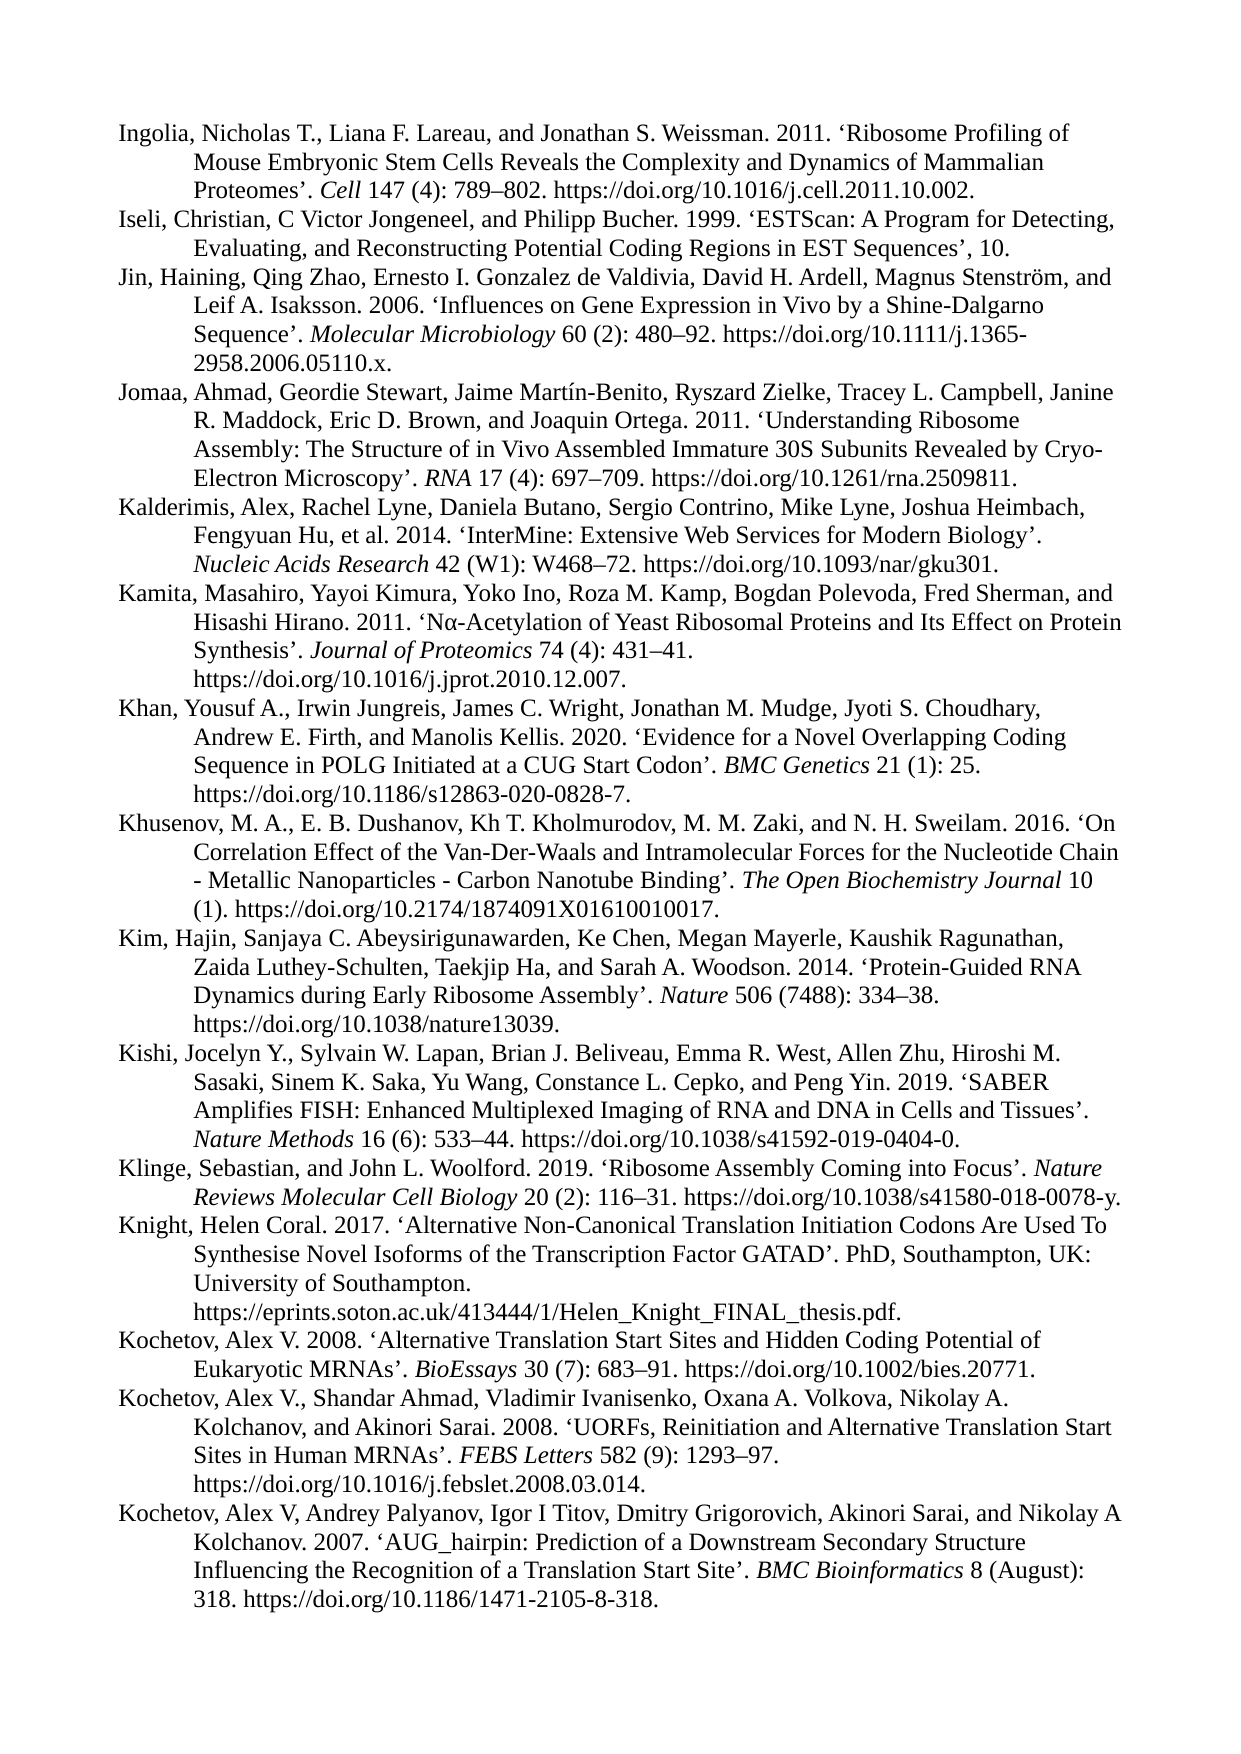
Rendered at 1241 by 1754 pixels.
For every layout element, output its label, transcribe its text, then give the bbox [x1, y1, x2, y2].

text Klinge, Sebastian, and John L. Woolford. 2019. ‘Ribosome Assembly Coming into Focus’. Nature Reviews Molecular Cell Biology 20 (2): 116–31. https://doi.org/10.1038/s41580-018-0078-y. [118, 1153, 1122, 1211]
text Jin, Haining, Qing Zhao, Ernesto I. Gonzalez de Valdivia, David H. Ardell, Magnus Stenström, and Leif A. Isaksson. 2006. ‘Influences on Gene Expression in Vivo by a Shine-Dalgarno Sequence’. Molecular Microbiology 60 (2): 480–92. https://doi.org/10.1111/j.1365-2958.2006.05110.x. [118, 262, 1122, 377]
text Iseli, Christian, C Victor Jongeneel, and Philipp Bucher. 1999. ‘ESTScan: A Program for Detecting, Evaluating, and Reconstructing Potential Coding Regions in EST Sequences’, 10. [118, 204, 1122, 262]
text Khusenov, M. A., E. B. Dushanov, Kh T. Kholmurodov, M. M. Zaki, and N. H. Sweilam. 2016. ‘On Correlation Effect of the Van-Der-Waals and Intramolecular Forces for the Nucleotide Chain - Metallic Nanoparticles - Carbon Nanotube Binding’. The Open Biochemistry Journal 10 (1). https://doi.org/10.2174/1874091X01610010017. [118, 808, 1122, 923]
text Kishi, Jocelyn Y., Sylvain W. Lapan, Brian J. Beliveau, Emma R. West, Allen Zhu, Hiroshi M. Sasaki, Sinem K. Saka, Yu Wang, Constance L. Cepko, and Peng Yin. 2019. ‘SABER Amplifies FISH: Enhanced Multiplexed Imaging of RNA and DNA in Cells and Tissues’. Nature Methods 16 (6): 533–44. https://doi.org/10.1038/s41592-019-0404-0. [118, 1038, 1122, 1153]
text Kim, Hajin, Sanjaya C. Abeysirigunawarden, Ke Chen, Megan Mayerle, Kaushik Ragunathan, Zaida Luthey-Schulten, Taekjip Ha, and Sarah A. Woodson. 2014. ‘Protein-Guided RNA Dynamics during Early Ribosome Assembly’. Nature 506 (7488): 334–38. https://doi.org/10.1038/nature13039. [118, 923, 1122, 1038]
text Kalderimis, Alex, Rachel Lyne, Daniela Butano, Sergio Contrino, Mike Lyne, Joshua Heimbach, Fengyuan Hu, et al. 2014. ‘InterMine: Extensive Web Services for Modern Biology’. Nucleic Acids Research 42 (W1): W468–72. https://doi.org/10.1093/nar/gku301. [118, 492, 1122, 578]
text Kochetov, Alex V., Shandar Ahmad, Vladimir Ivanisenko, Oxana A. Volkova, Nikolay A. Kolchanov, and Akinori Sarai. 2008. ‘UORFs, Reinitiation and Alternative Translation Start Sites in Human MRNAs’. FEBS Letters 582 (9): 1293–97. https://doi.org/10.1016/j.febslet.2008.03.014. [118, 1383, 1122, 1498]
text Jomaa, Ahmad, Geordie Stewart, Jaime Martín-Benito, Ryszard Zielke, Tracey L. Campbell, Janine R. Maddock, Eric D. Brown, and Joaquin Ortega. 2011. ‘Understanding Ribosome Assembly: The Structure of in Vivo Assembled Immature 30S Subunits Revealed by Cryo-Electron Microscopy’. RNA 17 (4): 697–709. https://doi.org/10.1261/rna.2509811. [118, 377, 1122, 492]
text Ingolia, Nicholas T., Liana F. Lareau, and Jonathan S. Weissman. 2011. ‘Ribosome Profiling of Mouse Embryonic Stem Cells Reveals the Complexity and Dynamics of Mammalian Proteomes’. Cell 147 (4): 789–802. https://doi.org/10.1016/j.cell.2011.10.002. [118, 118, 1122, 204]
text Knight, Helen Coral. 2017. ‘Alternative Non-Canonical Translation Initiation Codons Are Used To Synthesise Novel Isoforms of the Transcription Factor GATAD’. PhD, Southampton, UK: University of Southampton. https://eprints.soton.ac.uk/413444/1/Helen_Knight_FINAL_thesis.pdf. [118, 1211, 1122, 1326]
text Khan, Yousuf A., Irwin Jungreis, James C. Wright, Jonathan M. Mudge, Jyoti S. Choudhary, Andrew E. Firth, and Manolis Kellis. 2020. ‘Evidence for a Novel Overlapping Coding Sequence in POLG Initiated at a CUG Start Codon’. BMC Genetics 21 (1): 25. https://doi.org/10.1186/s12863-020-0828-7. [118, 693, 1122, 808]
text Kochetov, Alex V, Andrey Palyanov, Igor I Titov, Dmitry Grigorovich, Akinori Sarai, and Nikolay A Kolchanov. 2007. ‘AUG_hairpin: Prediction of a Downstream Secondary Structure Influencing the Recognition of a Translation Start Site’. BMC Bioinformatics 8 (August): 318. https://doi.org/10.1186/1471-2105-8-318. [118, 1498, 1122, 1613]
text Kamita, Masahiro, Yayoi Kimura, Yoko Ino, Roza M. Kamp, Bogdan Polevoda, Fred Sherman, and Hisashi Hirano. 2011. ‘Nα-Acetylation of Yeast Ribosomal Proteins and Its Effect on Protein Synthesis’. Journal of Proteomics 74 (4): 431–41. https://doi.org/10.1016/j.jprot.2010.12.007. [118, 578, 1122, 693]
text Kochetov, Alex V. 2008. ‘Alternative Translation Start Sites and Hidden Coding Potential of Eukaryotic MRNAs’. BioEssays 30 (7): 683–91. https://doi.org/10.1002/bies.20771. [118, 1326, 1122, 1383]
